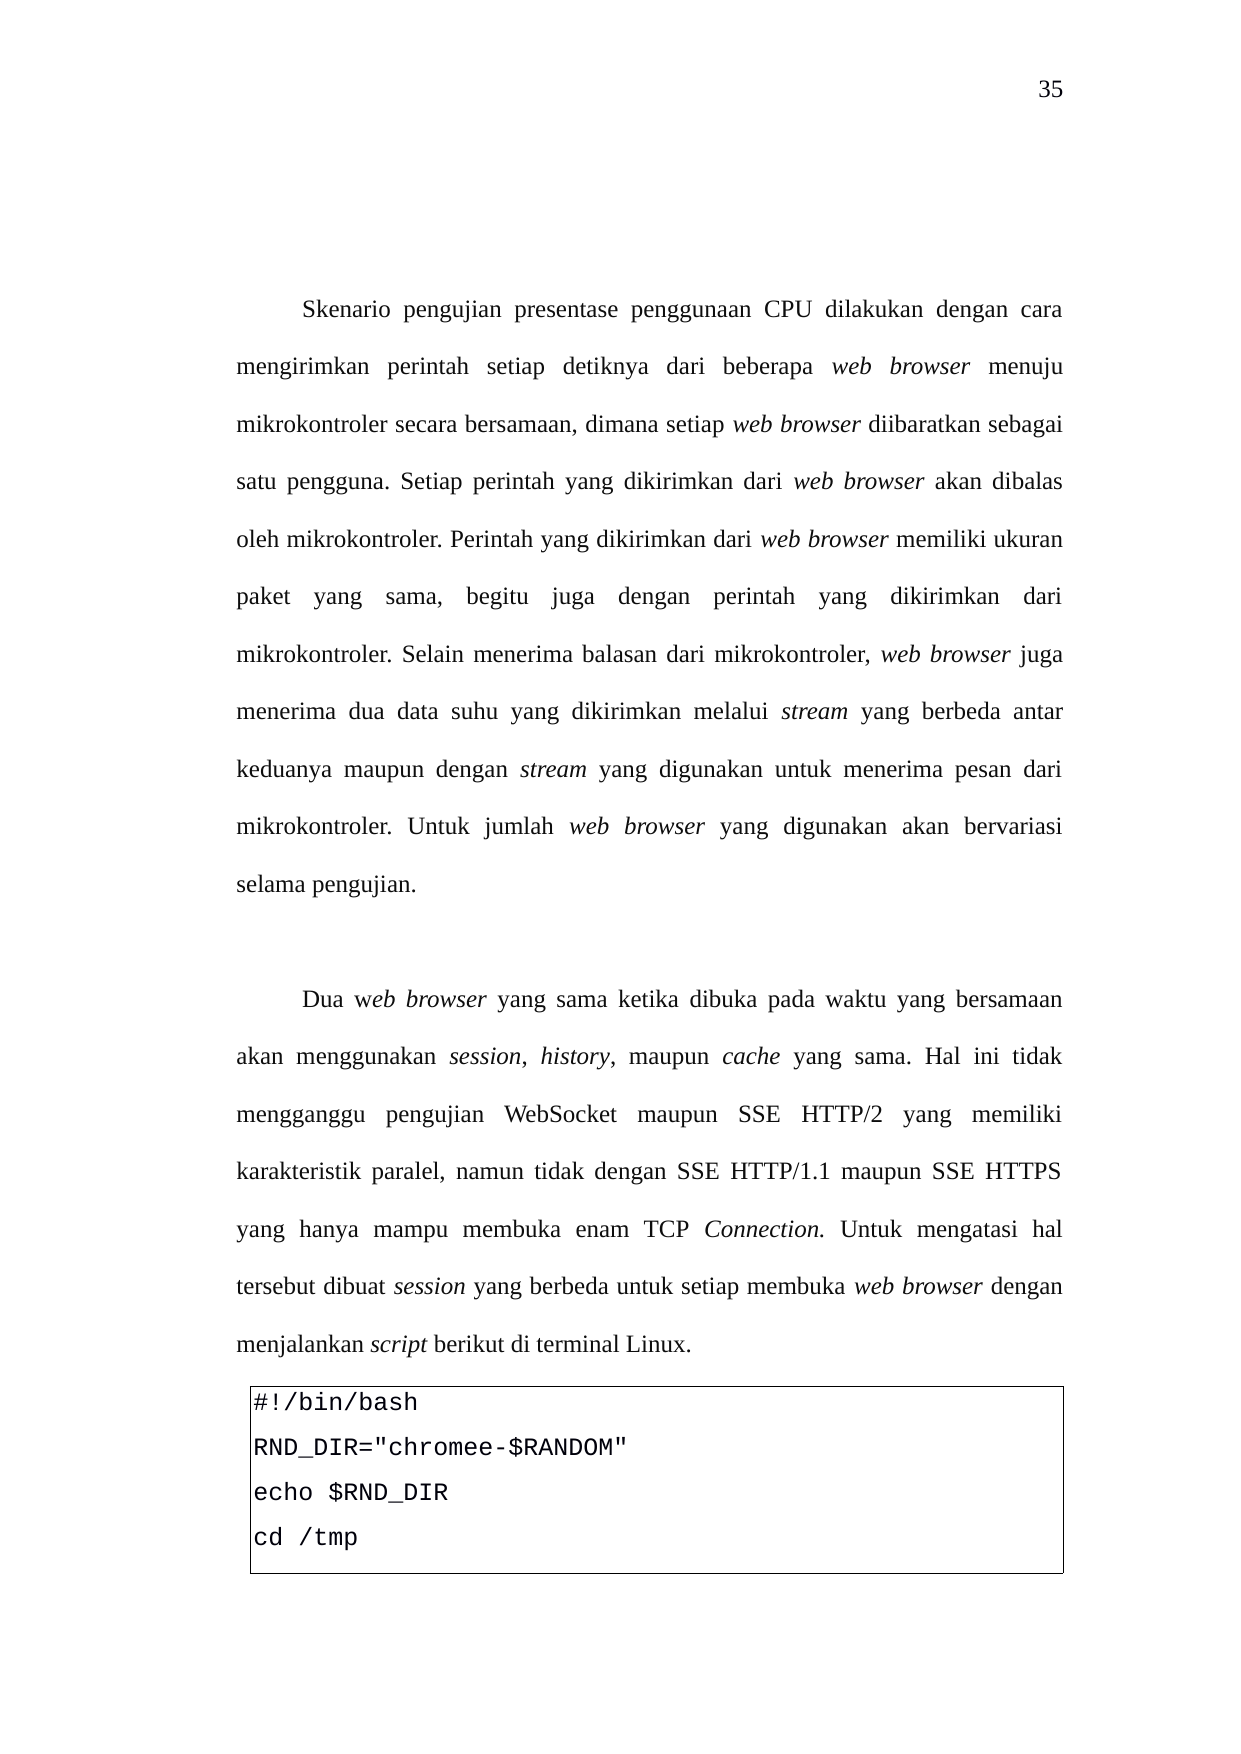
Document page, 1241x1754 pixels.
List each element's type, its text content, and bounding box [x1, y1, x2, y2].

text Skenario pengujian presentase penggunaan CPU dilakukan dengan cara mengirimkan perintah setiap detiknya dari beberapa web browser menuju mikrokontroler secara bersamaan, dimana setiap web browser diibaratkan sebagai satu pengguna. Setiap perintah yang dikirimkan dari web browser akan dibalas oleh mikrokontroler. Perintah yang dikirimkan dari web browser memiliki ukuran paket yang sama, begitu juga dengan perintah yang dikirimkan dari mikrokontroler. Selain menerima balasan dari mikrokontroler, web browser juga menerima dua data suhu yang dikirimkan melalui stream yang berbeda antar keduanya maupun dengan stream yang digunakan untuk menerima pesan dari mikrokontroler. Untuk jumlah web browser yang digunakan akan bervariasi selama pengujian. [236, 294, 1063, 897]
text Dua web browser yang sama ketika dibuka pada waktu yang bersamaan akan menggunakan session, history, maupun cache yang sama. Hal ini tidak mengganggu pengujian WebSocket maupun SSE HTTP/2 yang memiliki karakteristik paralel, namun tidak dengan SSE HTTP/1.1 maupun SSE HTTPS yang hanya mampu membuka enam TCP Connection. Untuk mengatasi hal tersebut dibuat session yang berbeda untuk setiap membuka web browser dengan menjalankan script berikut di terminal Linux. [236, 984, 1063, 1357]
table_header #!/bin/bash RND_DIR="chromee-$RANDOM" echo $RND_DIR cd /tmp [251, 1387, 1063, 1572]
